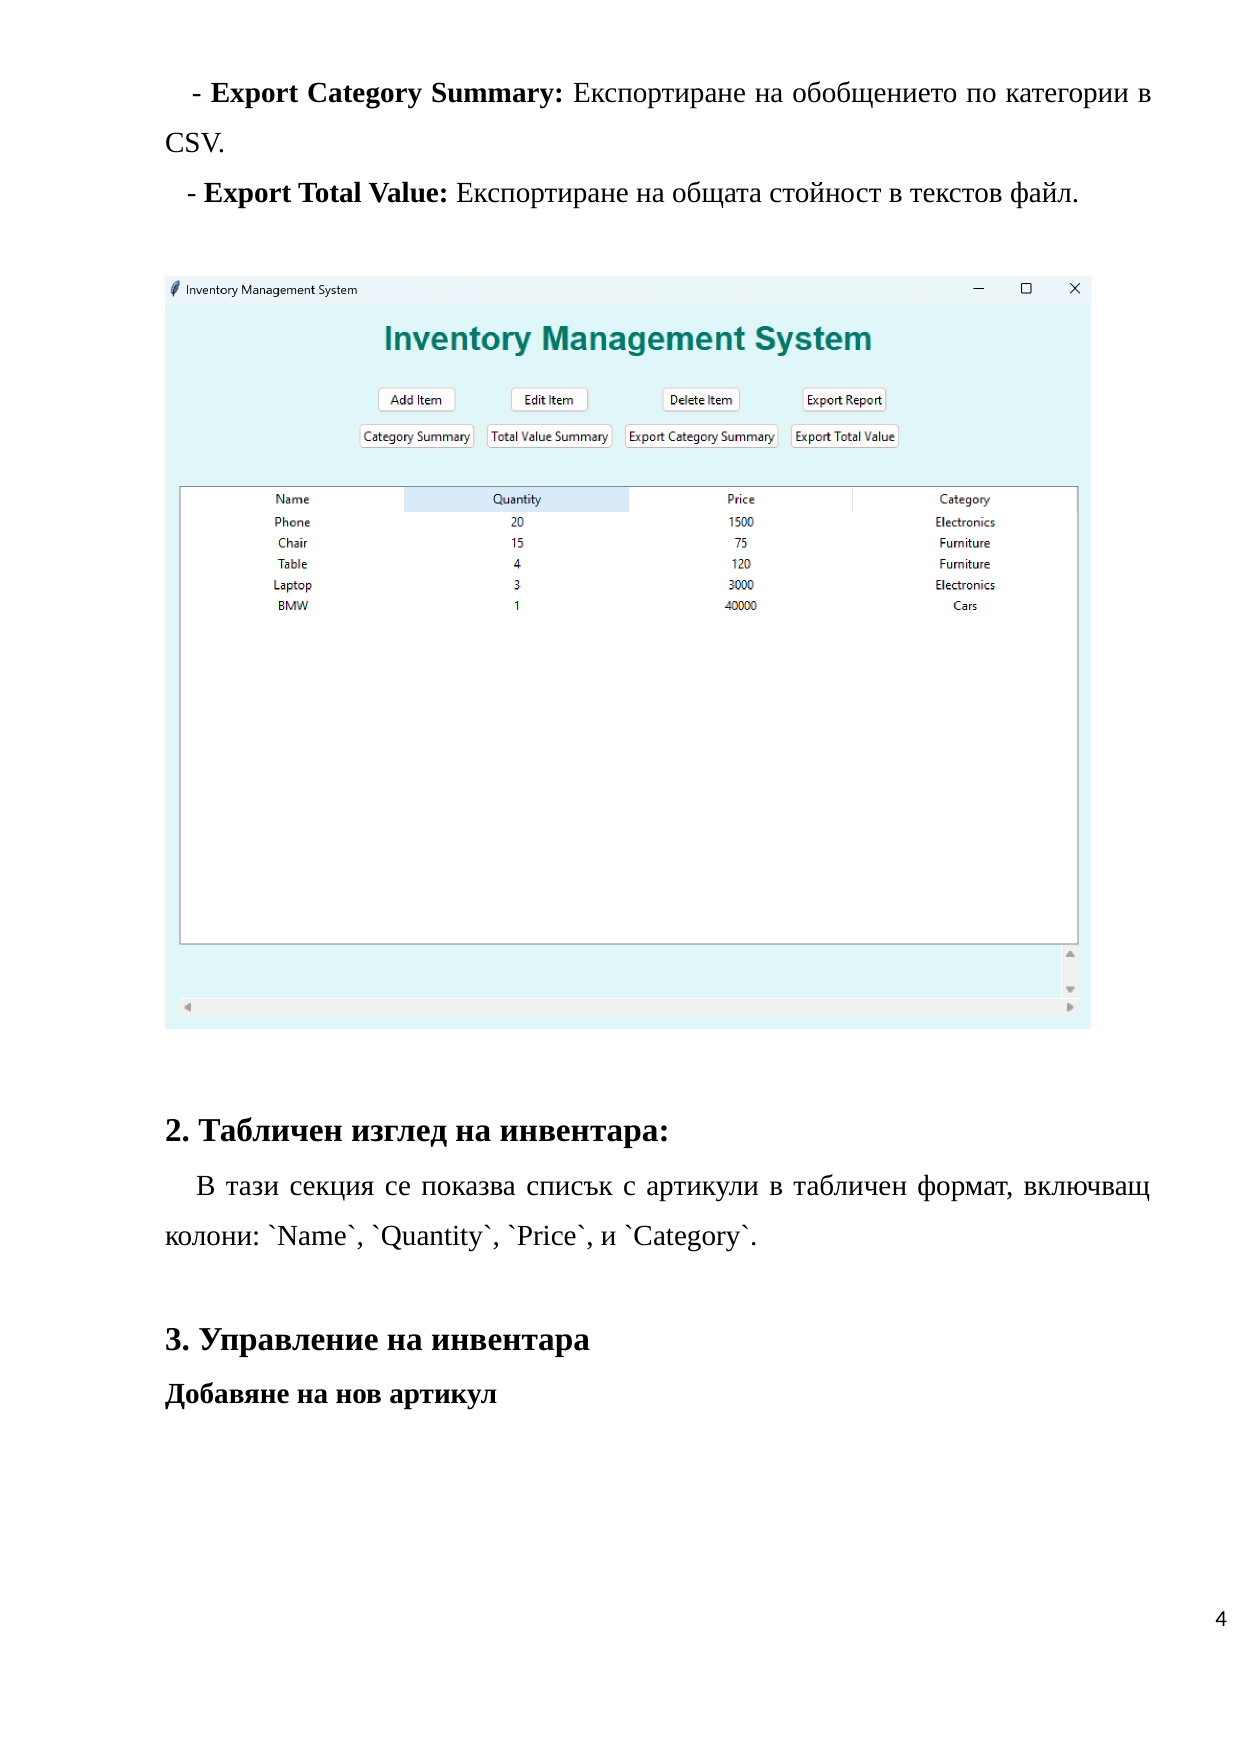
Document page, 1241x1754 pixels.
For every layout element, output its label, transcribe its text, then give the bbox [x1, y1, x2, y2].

text - Export Total Value: Експортиране на общата стойност в текстов файл. [165, 176, 1152, 209]
text В тази секция се показва списък с артикули в табличен формат, включващ колони: `Name`, `Quantity`, `Price`, и `Category`. [165, 1168, 1152, 1252]
text 2. Табличен изглед на инвентара: [165, 1110, 1152, 1149]
text - Export Category Summary: Експортиране на обобщението по категории в CSV. [165, 75, 1152, 159]
text 3. Управление на инвентара [165, 1319, 1152, 1357]
text Добавяне на нов артикул [165, 1376, 1152, 1410]
